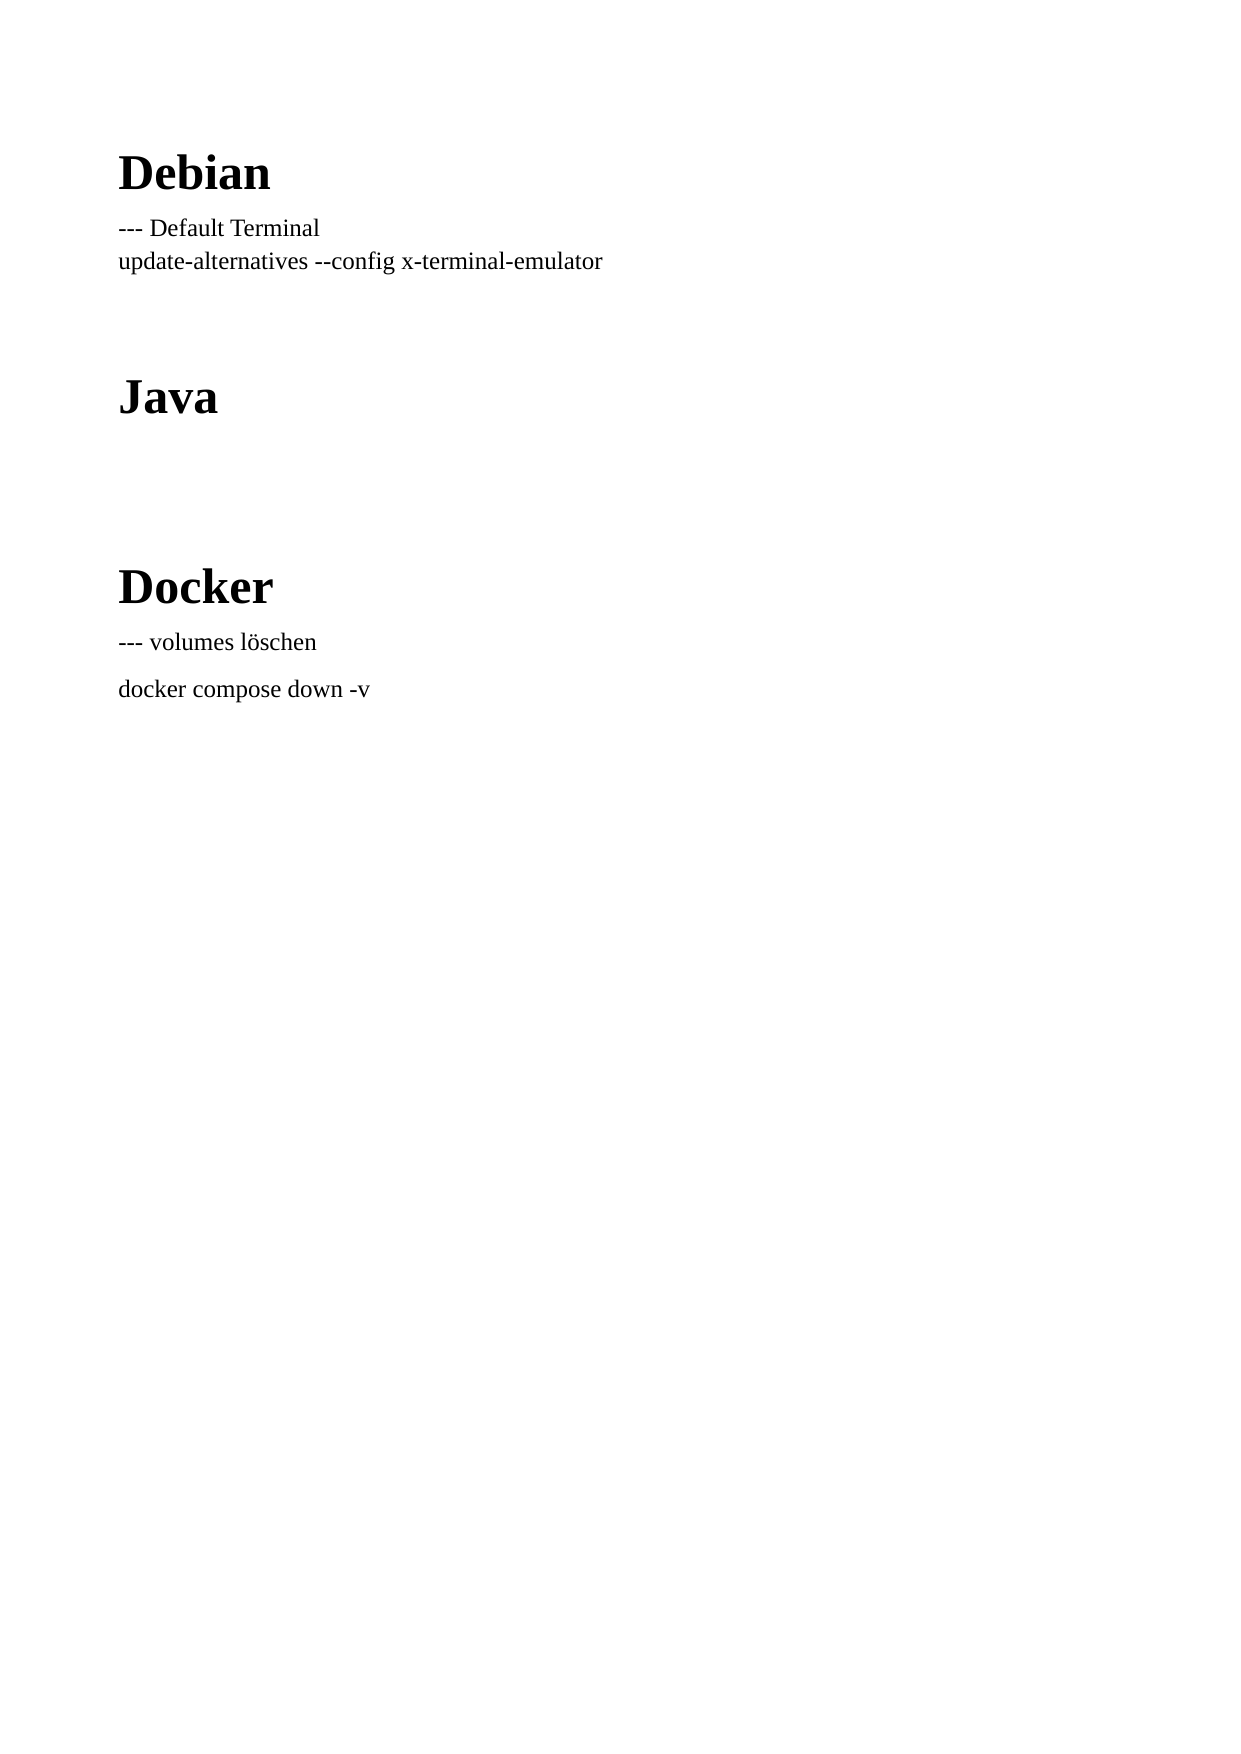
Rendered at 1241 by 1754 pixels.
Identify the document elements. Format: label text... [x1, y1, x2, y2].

text --- Default Terminal update-alternatives --config x-terminal-emulator [118, 213, 1122, 275]
subtitle Docker [118, 557, 1122, 614]
subtitle Debian [118, 143, 1122, 201]
text docker compose down -v [118, 674, 1122, 703]
text --- volumes löschen [118, 627, 1122, 655]
subtitle Java [118, 366, 1122, 424]
